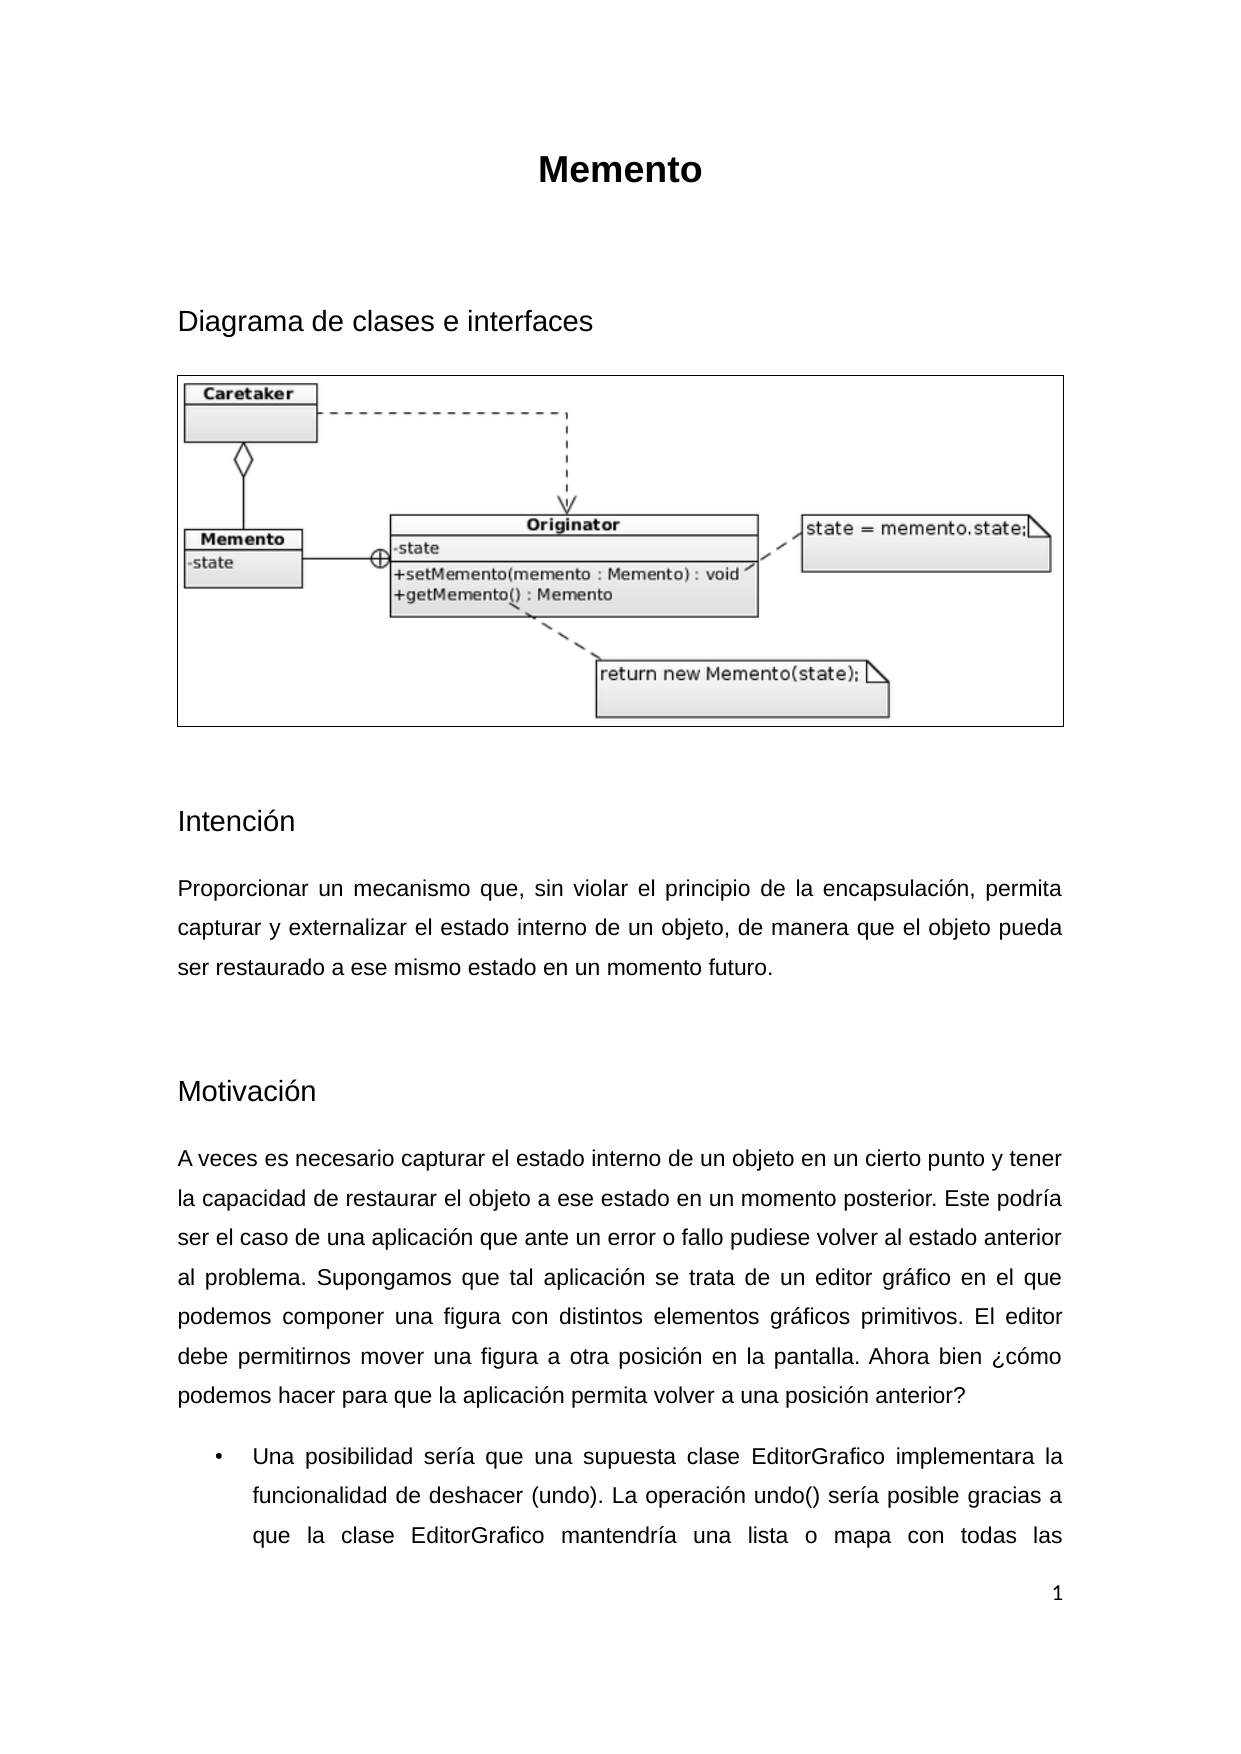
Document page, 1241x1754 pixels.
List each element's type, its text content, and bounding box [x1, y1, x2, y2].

text Motivación [177, 1074, 1063, 1108]
text Memento [177, 148, 1063, 191]
text Intención [177, 803, 1063, 837]
text Diagrama de clases e interfaces [177, 304, 1063, 338]
picture [180, 378, 1060, 724]
list Una posibilidad sería que una supuesta clase EditorGrafico implementara la funcionalidad de deshacer (undo). La operación undo() sería posible gracias a que la clase EditorGrafico mantendría una lista o mapa con todas las [215, 1443, 1063, 1548]
text Proporcionar un mecanismo que, sin violar el principio de la encapsulación, permita capturar y externalizar el estado interno de un objeto, de manera que el objeto pueda ser restaurado a ese mismo estado en un momento futuro. [177, 875, 1063, 980]
text A veces es necesario capturar el estado interno de un objeto en un cierto punto y tener la capacidad de restaurar el objeto a ese estado en un momento posterior. Este podría ser el caso de una aplicación que ante un error o fallo pudiese volver al estado anterior al problema. Supongamos que tal aplicación se trata de un editor gráfico en el que podemos componer una figura con distintos elementos gráficos primitivos. El editor debe permitirnos mover una figura a otra posición en la pantalla. Ahora bien ¿cómo podemos hacer para que la aplicación permita volver a una posición anterior? [177, 1145, 1063, 1409]
